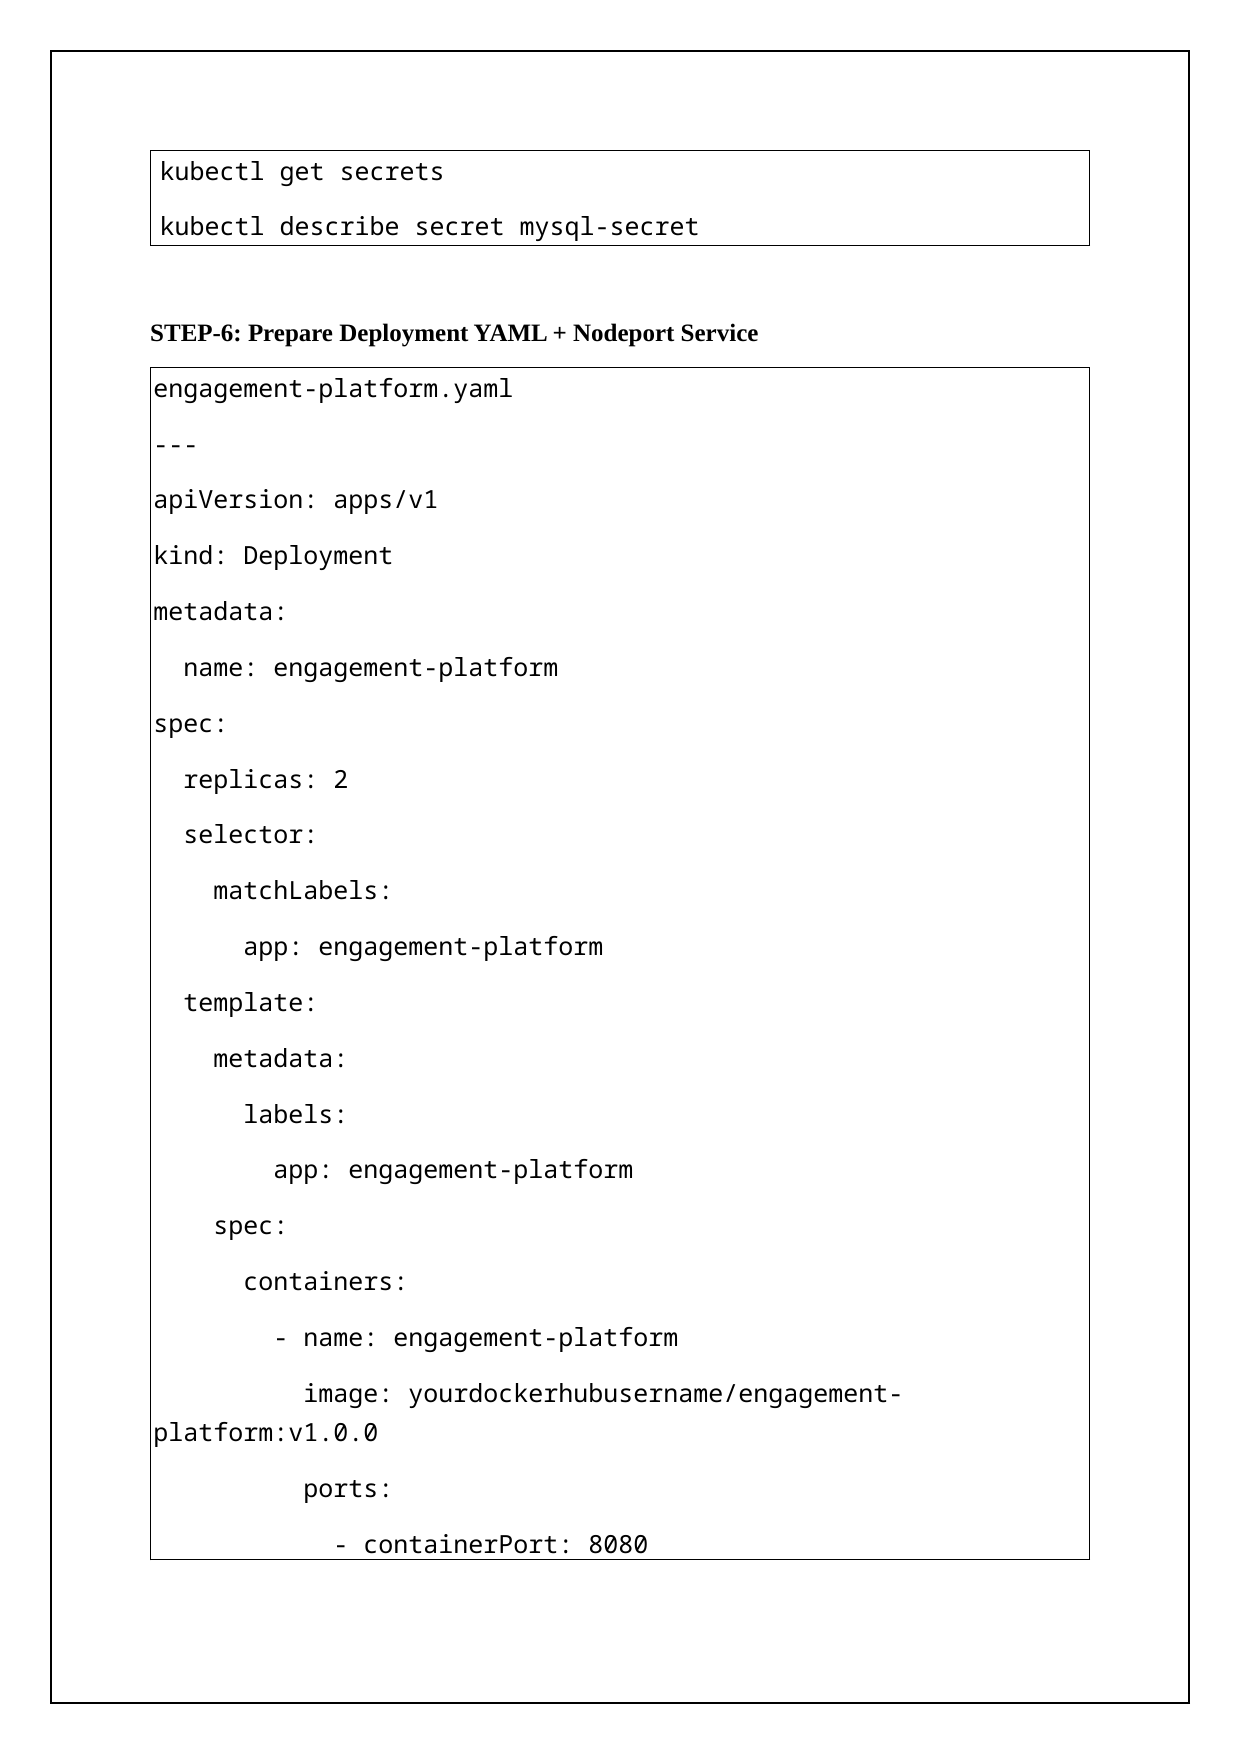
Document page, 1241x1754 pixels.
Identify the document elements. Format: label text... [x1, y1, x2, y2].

text name: engagement-platform [151, 646, 1089, 684]
text ports: [151, 1467, 1089, 1504]
text kubectl get secrets [151, 151, 1089, 187]
text spec: [151, 1205, 1089, 1242]
text - containerPort: 8080 [151, 1523, 1089, 1559]
text --- [151, 423, 1089, 460]
text template: [151, 981, 1089, 1019]
text STEP-6: Prepare Deployment YAML + Nodeport Service [150, 318, 1090, 346]
text selector: [151, 814, 1089, 851]
text metadata: [151, 1037, 1089, 1074]
text app: engagement-platform [151, 926, 1089, 963]
text image: yourdockerhubusername/engagement-platform:v1.0.0 [151, 1372, 1089, 1449]
text containers: [151, 1261, 1089, 1298]
text kind: Deployment [151, 535, 1089, 572]
text labels: [151, 1093, 1089, 1130]
text apiVersion: apps/v1 [151, 479, 1089, 516]
text metadata: [151, 591, 1089, 628]
text kubectl describe secret mysql-secret [151, 206, 1089, 245]
text - name: engagement-platform [151, 1316, 1089, 1354]
text replicas: 2 [151, 758, 1089, 795]
text spec: [151, 702, 1089, 739]
text app: engagement-platform [151, 1149, 1089, 1186]
text matchLabels: [151, 870, 1089, 907]
text engagement-platform.yaml [151, 368, 1089, 404]
